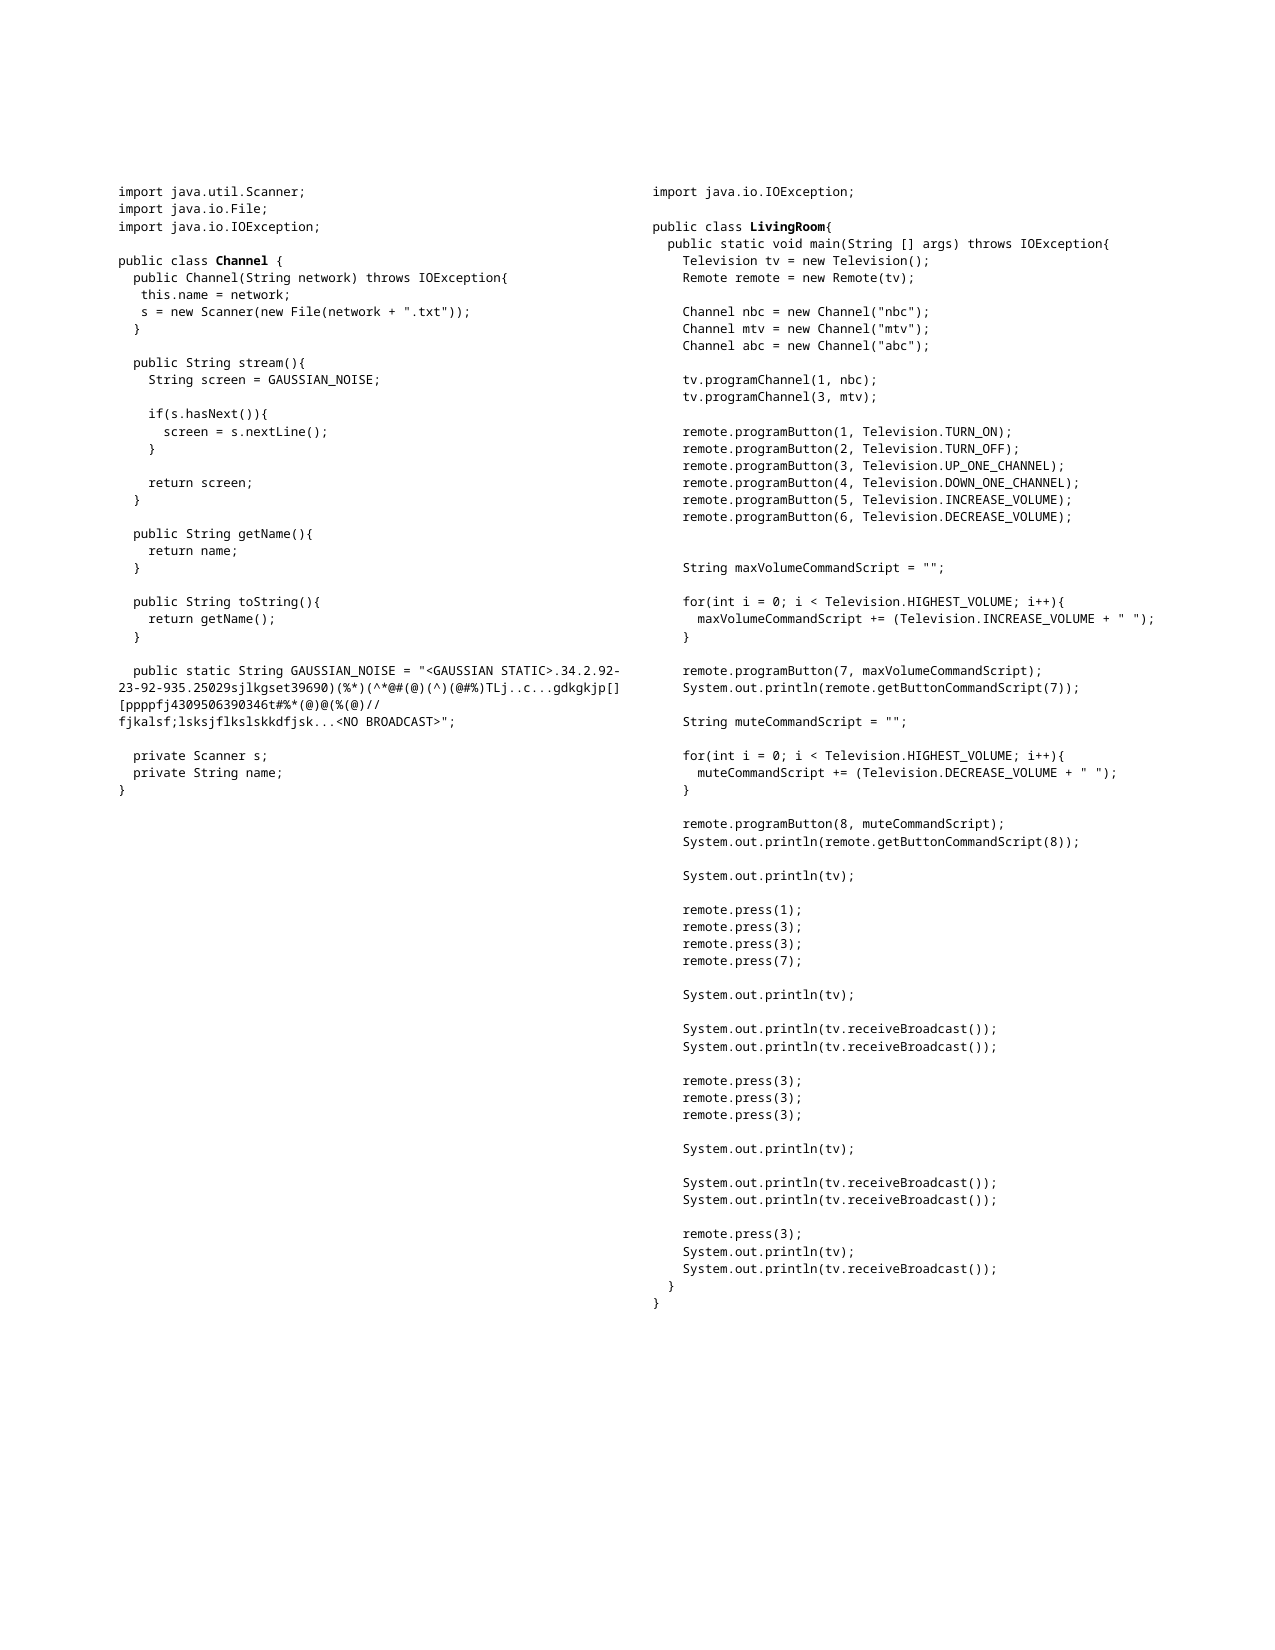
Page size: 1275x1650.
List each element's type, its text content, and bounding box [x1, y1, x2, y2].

text remote.press(7); [652, 952, 1157, 969]
text } [118, 320, 622, 337]
text if(s.hasNext()){ [118, 406, 622, 423]
text remote.press(1); [652, 901, 1157, 918]
text } [652, 1277, 1157, 1294]
text Television tv = new Television(); [652, 252, 1157, 269]
text public String toString(){ [118, 593, 622, 611]
text Channel abc = new Channel("abc"); [652, 337, 1157, 354]
text public String stream(){ [118, 354, 622, 371]
text } [652, 1294, 1157, 1311]
text Remote remote = new Remote(tv); [652, 269, 1157, 286]
text public static String GAUSSIAN_NOISE = "<GAUSSIAN STATIC>.34.2.92-23-92-935.25029sjlkgset39690)(%*)(^*@#(@)(^)(@#%)TLj..c...gdkgkjp[][ppppfj4309506390346t#%*(@)@(%(@)// fjkalsf;lsksjflkslskkdfjsk...<NO BROADCAST>"; [118, 662, 622, 730]
text remote.press(3); [652, 1072, 1157, 1089]
text remote.programButton(5, Television.INCREASE_VOLUME); [652, 491, 1157, 508]
text System.out.println(tv); [652, 1140, 1157, 1157]
text tv.programChannel(1, nbc); [652, 371, 1157, 388]
text return getName(); [118, 611, 622, 628]
text System.out.println(tv.receiveBroadcast()); [652, 1021, 1157, 1038]
text remote.programButton(6, Television.DECREASE_VOLUME); [652, 508, 1157, 525]
text for(int i = 0; i < Television.HIGHEST_VOLUME; i++){ [652, 593, 1157, 611]
text import java.io.IOException; [652, 183, 1157, 201]
text System.out.println(tv); [652, 867, 1157, 884]
text public static void main(String [] args) throws IOException{ [652, 235, 1157, 252]
text } [118, 628, 622, 645]
text System.out.println(tv.receiveBroadcast()); [652, 1191, 1157, 1208]
text public class LivingRoom{ [652, 218, 1157, 235]
text } [652, 781, 1157, 798]
text System.out.println(tv.receiveBroadcast()); [652, 1260, 1157, 1277]
text return screen; [118, 474, 622, 491]
text System.out.println(remote.getButtonCommandScript(8)); [652, 833, 1157, 850]
text s = new Scanner(new File(network + ".txt")); [118, 303, 622, 320]
text for(int i = 0; i < Television.HIGHEST_VOLUME; i++){ [652, 747, 1157, 764]
text } [118, 491, 622, 508]
text import java.io.File; [118, 201, 622, 218]
text remote.programButton(2, Television.TURN_OFF); [652, 440, 1157, 457]
text remote.press(3); [652, 1226, 1157, 1243]
text return name; [118, 542, 622, 559]
text import java.io.IOException; [118, 218, 622, 235]
text remote.programButton(8, muteCommandScript); [652, 816, 1157, 833]
text muteCommandScript += (Television.DECREASE_VOLUME + " "); [652, 764, 1157, 781]
text System.out.println(tv.receiveBroadcast()); [652, 1174, 1157, 1191]
text private Scanner s; [118, 747, 622, 764]
text System.out.println(tv); [652, 1243, 1157, 1260]
text String muteCommandScript = ""; [652, 713, 1157, 730]
text String screen = GAUSSIAN_NOISE; [118, 371, 622, 388]
text remote.programButton(1, Television.TURN_ON); [652, 423, 1157, 440]
text private String name; [118, 764, 622, 781]
text public class Channel { [118, 252, 622, 269]
text remote.press(3); [652, 1106, 1157, 1123]
text tv.programChannel(3, mtv); [652, 388, 1157, 406]
text public String getName(){ [118, 525, 622, 542]
text remote.press(3); [652, 935, 1157, 952]
text remote.press(3); [652, 1089, 1157, 1106]
text maxVolumeCommandScript += (Television.INCREASE_VOLUME + " "); [652, 611, 1157, 628]
text } [118, 559, 622, 576]
text } [118, 781, 622, 798]
text Channel nbc = new Channel("nbc"); [652, 303, 1157, 320]
text remote.press(3); [652, 918, 1157, 935]
text this.name = network; [118, 286, 622, 303]
text remote.programButton(3, Television.UP_ONE_CHANNEL); [652, 457, 1157, 474]
text remote.programButton(7, maxVolumeCommandScript); [652, 662, 1157, 679]
text screen = s.nextLine(); [118, 423, 622, 440]
text Channel mtv = new Channel("mtv"); [652, 320, 1157, 337]
text System.out.println(tv); [652, 986, 1157, 1003]
text remote.programButton(4, Television.DOWN_ONE_CHANNEL); [652, 474, 1157, 491]
text } [118, 440, 622, 457]
text System.out.println(remote.getButtonCommandScript(7)); [652, 679, 1157, 696]
text import java.util.Scanner; [118, 183, 622, 201]
text System.out.println(tv.receiveBroadcast()); [652, 1038, 1157, 1055]
text public Channel(String network) throws IOException{ [118, 269, 622, 286]
text String maxVolumeCommandScript = ""; [652, 559, 1157, 576]
text } [652, 628, 1157, 645]
